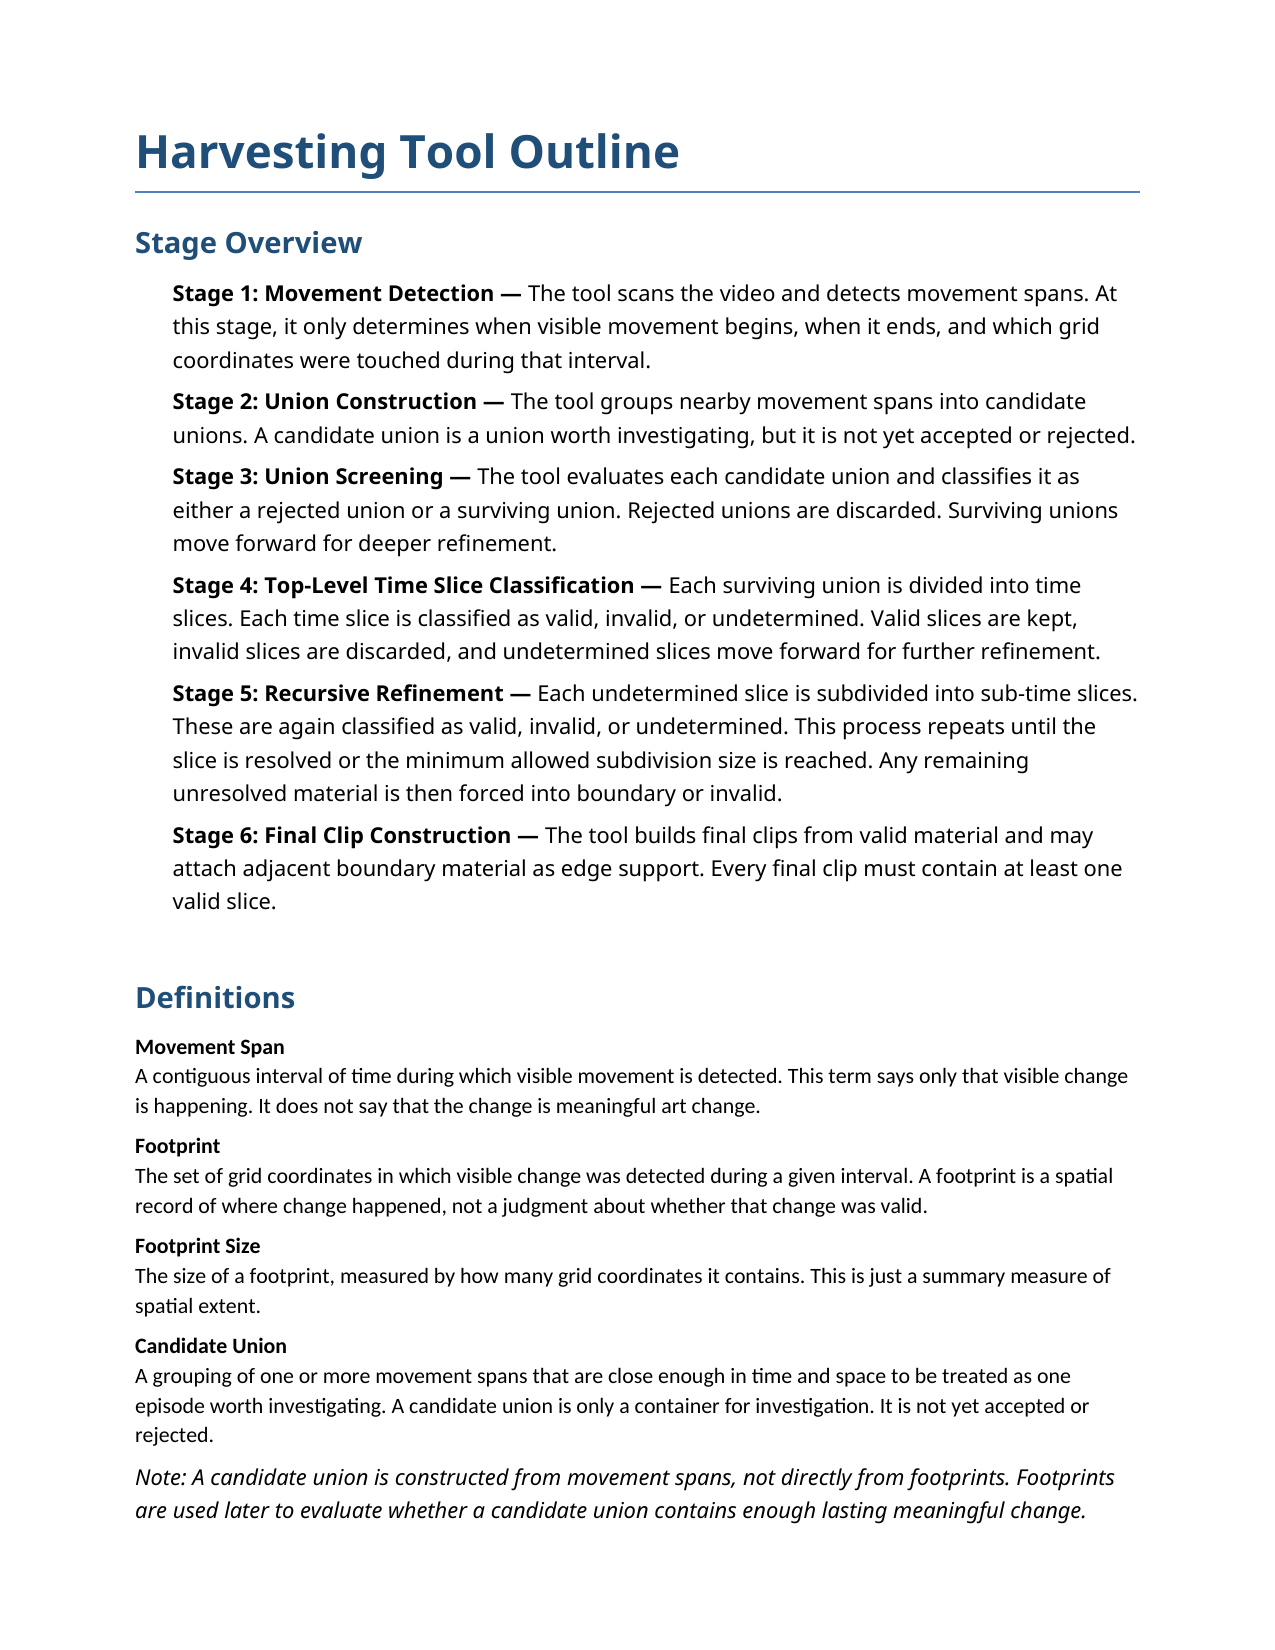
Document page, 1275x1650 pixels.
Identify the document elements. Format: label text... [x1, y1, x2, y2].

subtitle Definitions [135, 945, 1140, 1017]
text Movement Span A contiguous interval of time during which visible movement is detected. This term says only that visible change is happening. It does not say that the change is meaningful art change. [135, 1033, 1140, 1119]
text Stage 6: Final Clip Construction — The tool builds final clips from valid material and may attach adjacent boundary material as edge support. Every final clip must contain at least one valid slice. [172, 820, 1140, 916]
text Note: A candidate union is constructed from movement spans, not directly from footprints. Footprints are used later to evaluate whether a candidate union contains enough lasting meaningful change. [135, 1462, 1140, 1525]
text Stage 5: Recursive Refinement — Each undetermined slice is subdivided into sub-time slices. These are again classified as valid, invalid, or undetermined. This process repeats until the slice is resolved or the minimum allowed subdivision size is reached. Any remaining unresolved material is then forced into boundary or invalid. [172, 678, 1140, 808]
text Footprint Size The size of a footprint, measured by how many grid coordinates it contains. This is just a summary measure of spatial extent. [135, 1232, 1140, 1319]
subtitle Stage Overview [135, 223, 1140, 262]
text Stage 1: Movement Detection — The tool scans the video and detects movement spans. At this stage, it only determines when visible movement begins, when it ends, and which grid coordinates were touched during that interval. [172, 278, 1140, 374]
text Stage 4: Top-Level Time Slice Classification — Each surviving union is divided into time slices. Each time slice is classified as valid, invalid, or undetermined. Valid slices are kept, invalid slices are discarded, and undetermined slices move forward for further refinement. [172, 570, 1140, 666]
text Footprint The set of grid coordinates in which visible change was detected during a given interval. A footprint is a spatial record of where change happened, not a judgment about whether that change was valid. [135, 1133, 1140, 1219]
text Stage 2: Union Construction — The tool groups nearby movement spans into candidate unions. A candidate union is a union worth investigating, but it is not yet accepted or rejected. [172, 386, 1140, 449]
text Candidate Union A grouping of one or more movement spans that are close enough in time and space to be treated as one episode worth investigating. A candidate union is only a container for investigation. It is not yet accepted or rejected. [135, 1332, 1140, 1448]
title Harvesting Tool Outline [135, 120, 1140, 191]
text Stage 3: Union Screening — The tool evaluates each candidate union and classifies it as either a rejected union or a surviving union. Rejected unions are discarded. Surviving unions move forward for deeper refinement. [172, 461, 1140, 558]
